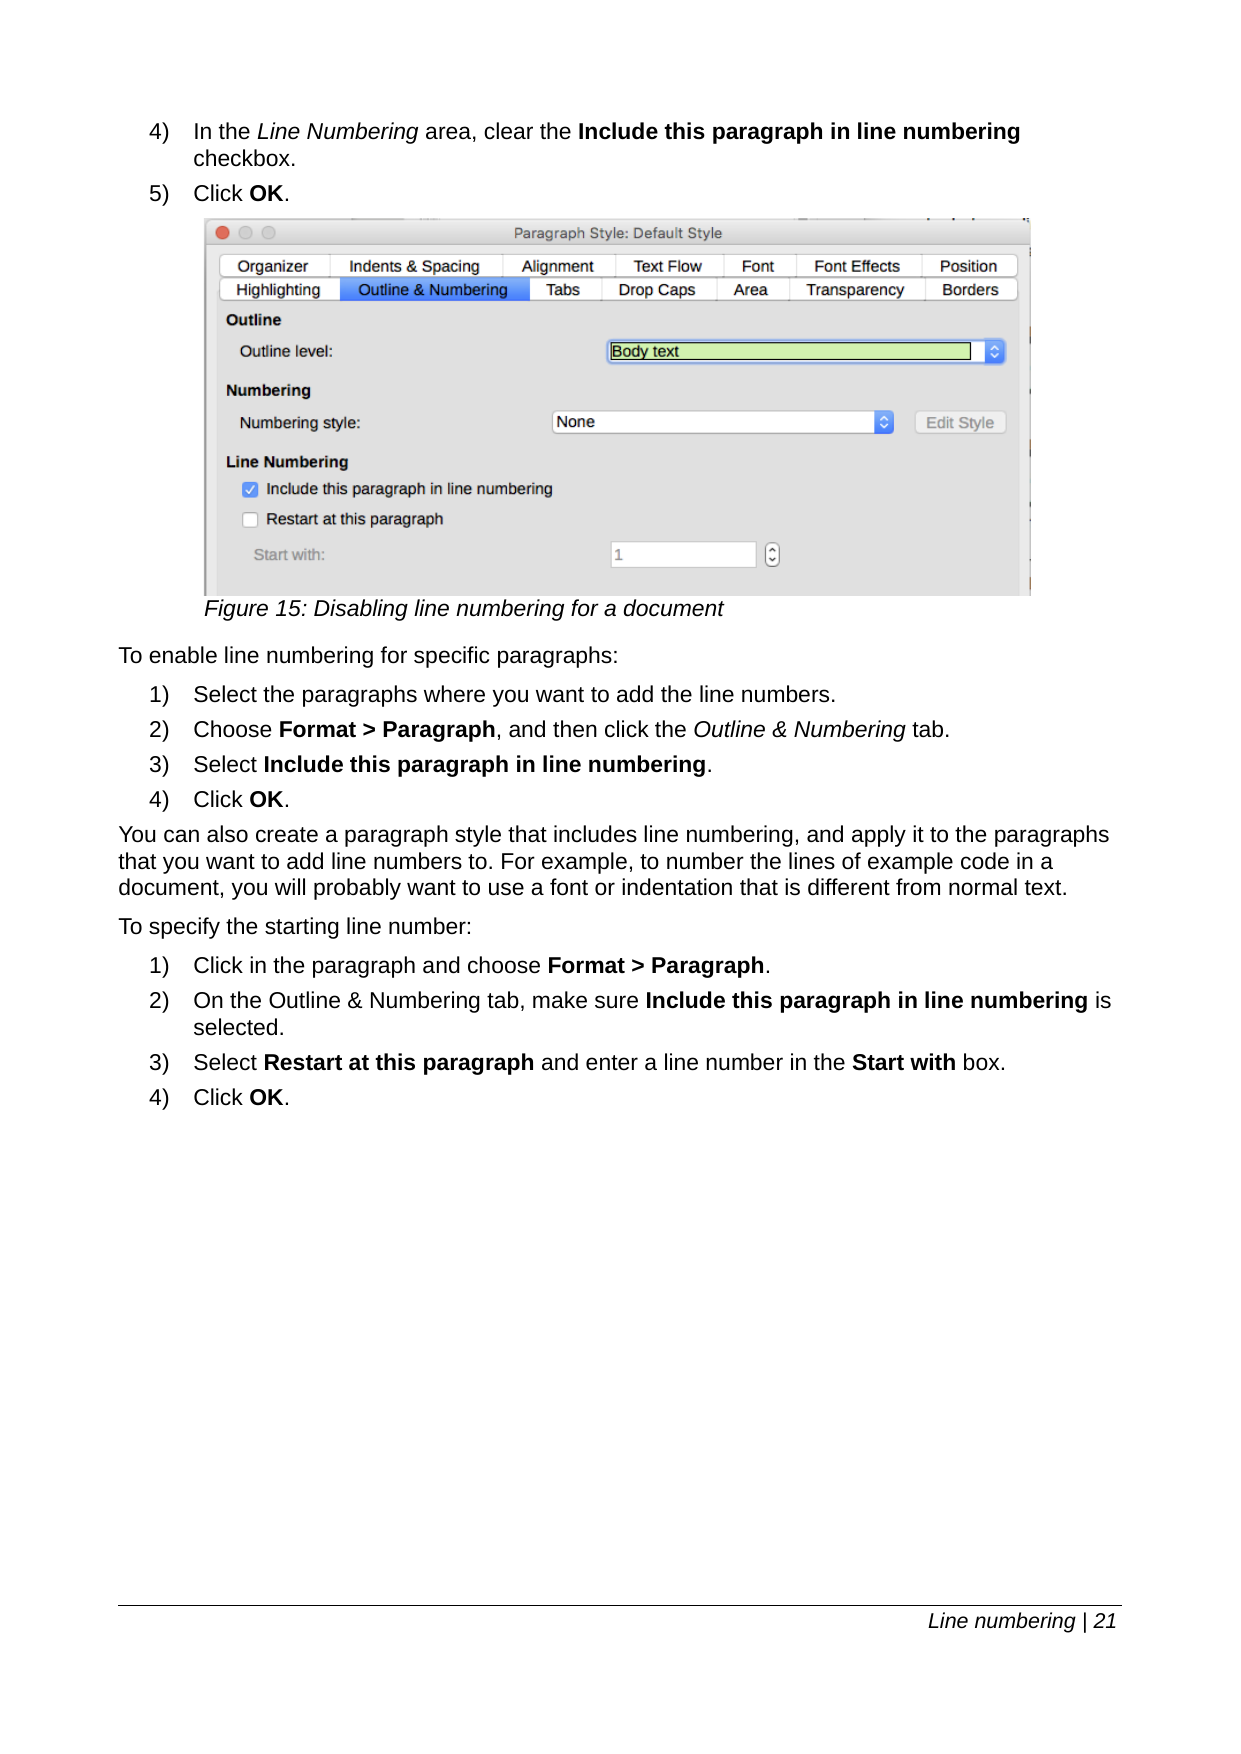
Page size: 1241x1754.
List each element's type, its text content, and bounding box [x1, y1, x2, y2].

list Select Include this paragraph in line numbering. [169, 751, 1122, 777]
picture [203, 218, 1031, 596]
text Figure 15: Disabling line numbering for a document [204, 595, 1036, 622]
list In the Line Numbering area, clear the Include this paragraph in line numbering checkbox. [169, 118, 1122, 171]
text To specify the starting line number: [118, 913, 1122, 939]
list Click OK. [169, 1084, 1122, 1110]
list Select Restart at this paragraph and enter a line number in the Start with box. [169, 1049, 1122, 1075]
text To enable line numbering for specific paragraphs: [118, 642, 1122, 668]
text You can also create a paragraph style that includes line numbering, and apply it to the paragraphs that you want to add line numbers to. For example, to number the lines of example code in a document, you will probably want to use a font or indentation that is different from normal text. [118, 821, 1122, 901]
list Choose Format > Paragraph, and then click the Outline & Numbering tab. [169, 716, 1122, 742]
list Click OK. [169, 180, 1122, 206]
list On the Outline & Numbering tab, make sure Include this paragraph in line numbering is selected. [169, 987, 1122, 1040]
list Click OK. [169, 786, 1122, 813]
list Click in the paragraph and choose Format > Paragraph. [169, 952, 1122, 978]
list Select the paragraphs where you want to add the line numbers. [169, 681, 1122, 707]
